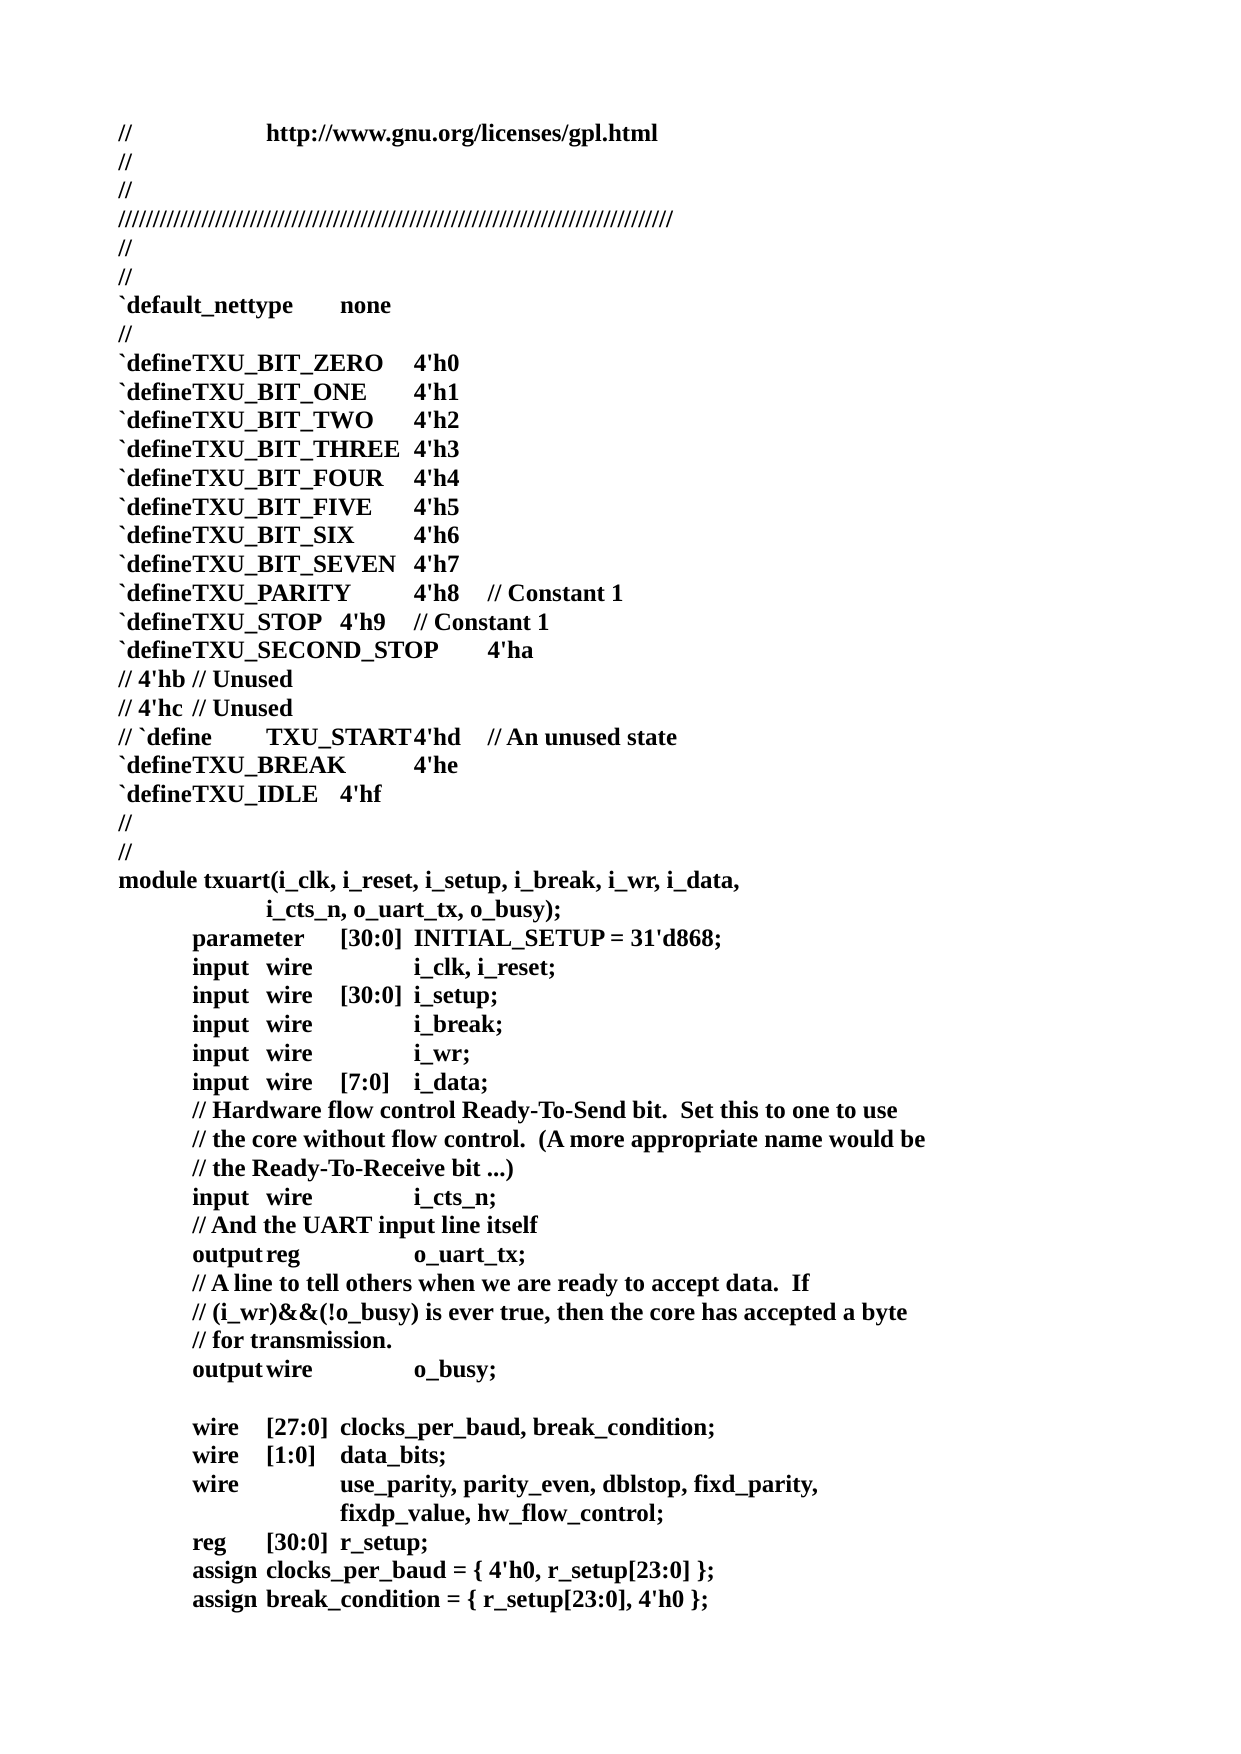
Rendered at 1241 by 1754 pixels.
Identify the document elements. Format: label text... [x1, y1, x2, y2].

text `define TXU_PARITY 4'h8 // Constant 1 [118, 578, 1122, 607]
text // http://www.gnu.org/licenses/gpl.html [118, 118, 1122, 147]
text `default_nettype none [118, 291, 1122, 319]
text // [118, 147, 1122, 176]
text wire use_parity, parity_even, dblstop, fixd_parity, [118, 1469, 1122, 1498]
text `define TXU_SECOND_STOP 4'ha [118, 636, 1122, 664]
text // [118, 808, 1122, 837]
text wire [1:0] data_bits; [118, 1441, 1122, 1469]
text `define TXU_BIT_ZERO 4'h0 [118, 348, 1122, 377]
text `define TXU_BIT_SIX 4'h6 [118, 521, 1122, 549]
text // `define TXU_START 4'hd // An unused state [118, 722, 1122, 751]
text // 4'hc // Unused [118, 693, 1122, 722]
text i_cts_n, o_uart_tx, o_busy); [118, 894, 1122, 923]
text // A line to tell others when we are ready to accept data. If [118, 1268, 1122, 1297]
text // [118, 176, 1122, 204]
text wire [27:0] clocks_per_baud, break_condition; [118, 1412, 1122, 1441]
text // the Ready-To-Receive bit ...) [118, 1153, 1122, 1182]
text assign break_condition = { r_setup[23:0], 4'h0 }; [118, 1584, 1122, 1613]
text `define TXU_IDLE 4'hf [118, 779, 1122, 808]
text parameter [30:0] INITIAL_SETUP = 31'd868; [118, 923, 1122, 952]
text // for transmission. [118, 1326, 1122, 1354]
text // [118, 319, 1122, 348]
text // Hardware flow control Ready-To-Send bit. Set this to one to use [118, 1096, 1122, 1124]
text // [118, 233, 1122, 262]
text // And the UART input line itself [118, 1211, 1122, 1239]
text input wire [7:0] i_data; [118, 1067, 1122, 1096]
text `define TXU_BIT_SEVEN 4'h7 [118, 549, 1122, 578]
text output reg o_uart_tx; [118, 1239, 1122, 1268]
text module txuart(i_clk, i_reset, i_setup, i_break, i_wr, i_data, [118, 866, 1122, 894]
text assign clocks_per_baud = { 4'h0, r_setup[23:0] }; [118, 1556, 1122, 1584]
text `define TXU_BIT_THREE 4'h3 [118, 434, 1122, 463]
text input wire [30:0] i_setup; [118, 981, 1122, 1009]
text // [118, 262, 1122, 291]
text output wire o_busy; [118, 1354, 1122, 1383]
text // [118, 837, 1122, 866]
text fixdp_value, hw_flow_control; [118, 1498, 1122, 1527]
text // (i_wr)&&(!o_busy) is ever true, then the core has accepted a byte [118, 1297, 1122, 1326]
text input wire i_break; [118, 1009, 1122, 1038]
text `define TXU_BIT_TWO 4'h2 [118, 406, 1122, 434]
text `define TXU_BIT_FOUR 4'h4 [118, 463, 1122, 492]
text `define TXU_BIT_ONE 4'h1 [118, 377, 1122, 406]
text `define TXU_BREAK 4'he [118, 751, 1122, 779]
text //////////////////////////////////////////////////////////////////////////////// [118, 204, 1122, 233]
text // the core without flow control. (A more appropriate name would be [118, 1124, 1122, 1153]
text reg [30:0] r_setup; [118, 1527, 1122, 1556]
text `define TXU_STOP 4'h9 // Constant 1 [118, 607, 1122, 636]
text input wire i_wr; [118, 1038, 1122, 1067]
text input wire i_clk, i_reset; [118, 952, 1122, 981]
text input wire i_cts_n; [118, 1182, 1122, 1211]
text // 4'hb // Unused [118, 664, 1122, 693]
text `define TXU_BIT_FIVE 4'h5 [118, 492, 1122, 521]
